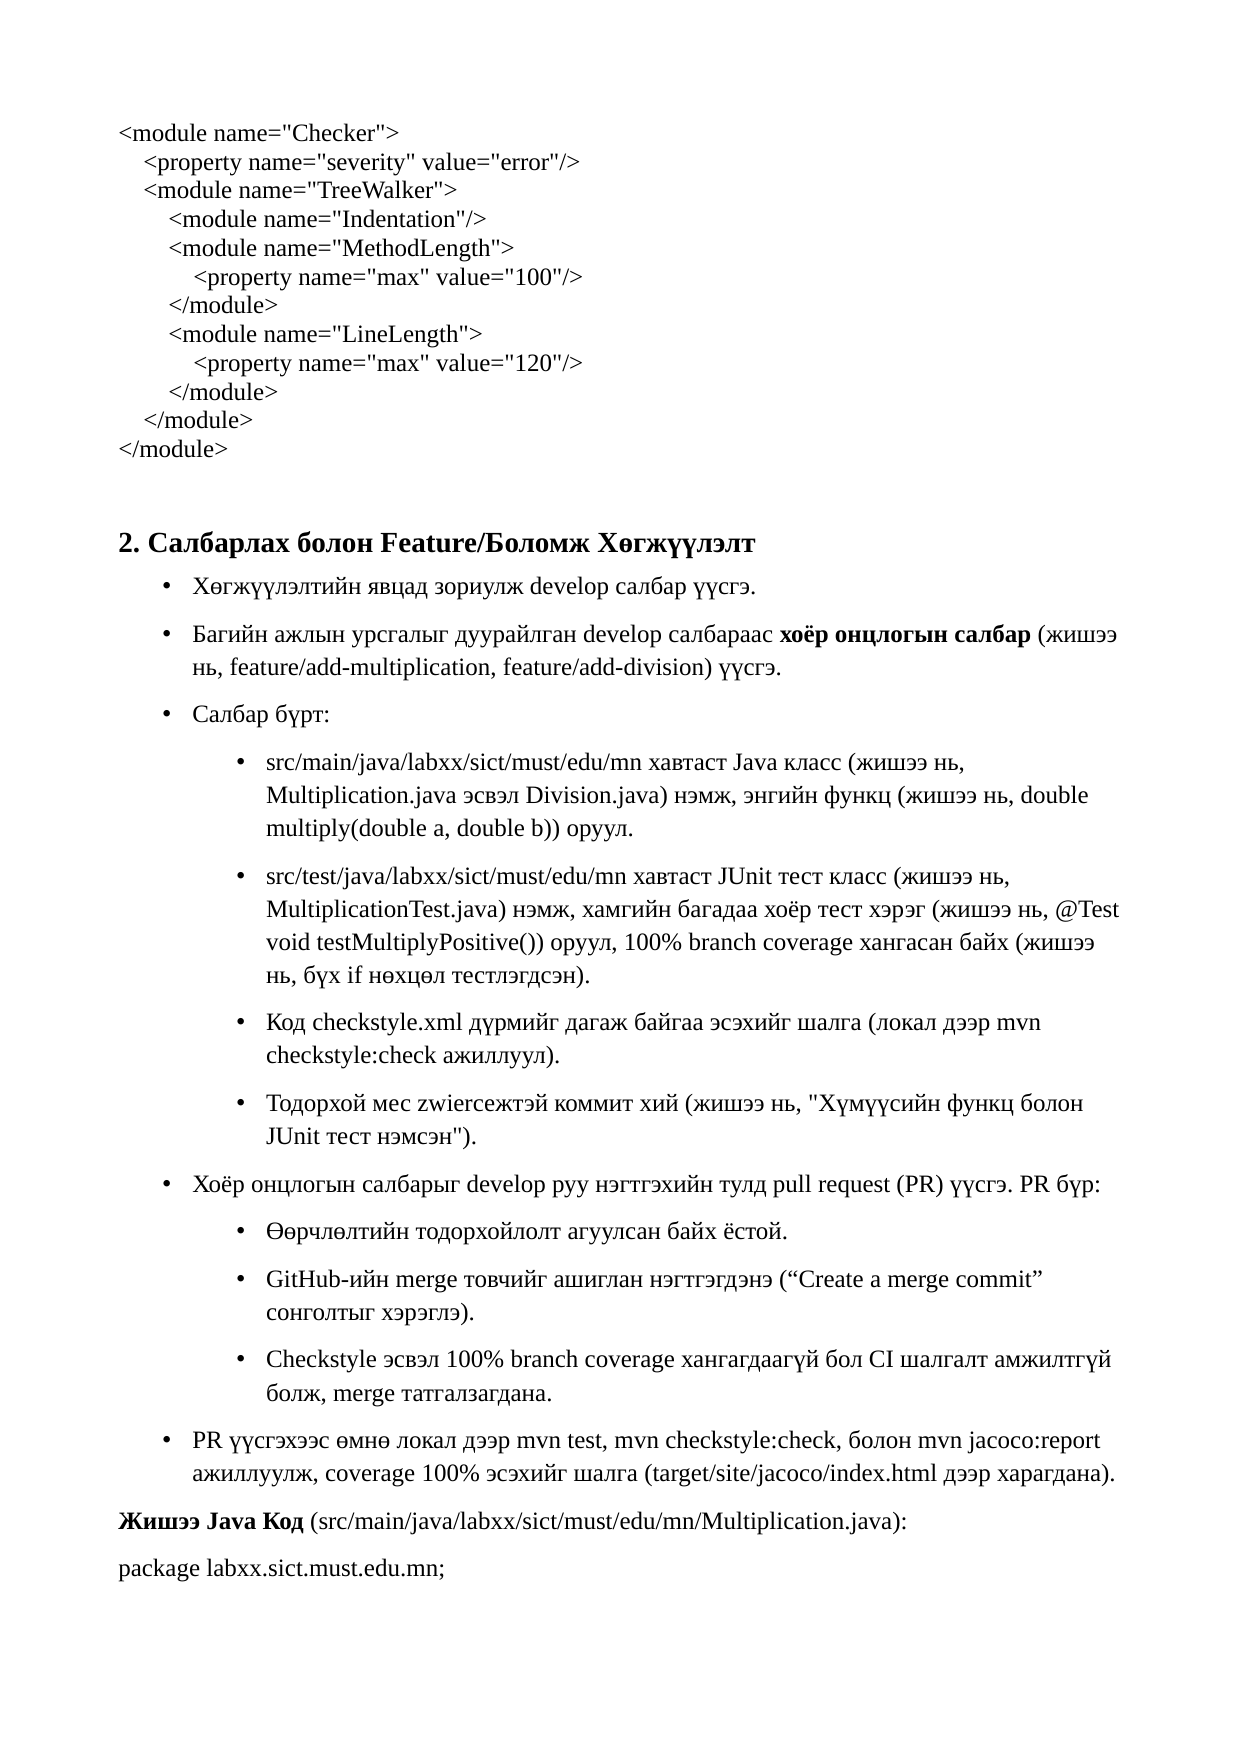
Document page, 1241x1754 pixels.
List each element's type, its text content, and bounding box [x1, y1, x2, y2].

text <module name="MethodLength"> [118, 233, 1122, 262]
text </module> [118, 291, 1122, 319]
list src/test/java/labxx/sict/must/edu/mn хавтаст JUnit тест класс (жишээ нь, MultiplicationTest.java) нэмж, хамгийн багадаа хоёр тест хэрэг (жишээ нь, @Test void testMultiplyPositive()) оруул, 100% branch coverage хангасан байх (жишээ нь, бүх if нөхцөл тестлэгдсэн). [236, 861, 1122, 989]
text Жишээ Java Код (src/main/java/labxx/sict/must/edu/mn/Multiplication.java): [118, 1506, 1122, 1534]
list Салбар бүрт: [162, 699, 1122, 728]
text <module name="Indentation"/> [118, 204, 1122, 233]
list Тодорхой мес zwierсежтэй коммит хий (жишээ нь, "Хүмүүсийн функц болон JUnit тест нэмсэн"). [236, 1088, 1122, 1150]
list Өөрчлөлтийн тодорхойлолт агуулсан байх ёстой. [236, 1216, 1122, 1245]
list Хоёр онцлогын салбарыг develop руу нэгтгэхийн тулд pull request (PR) үүсгэ. PR бүр: [162, 1169, 1122, 1197]
list GitHub-ийн merge товчийг ашиглан нэгтгэгдэнэ (“Create a merge commit” сонголтыг хэрэглэ). [236, 1264, 1122, 1326]
list src/main/java/labxx/sict/must/edu/mn хавтаст Java класс (жишээ нь, Multiplication.java эсвэл Division.java) нэмж, энгийн функц (жишээ нь, double multiply(double a, double b)) оруул. [236, 747, 1122, 842]
list Багийн ажлын урсгалыг дуурайлган develop салбараас хоёр онцлогын салбар (жишээ нь, feature/add-multiplication, feature/add-division) үүсгэ. [162, 619, 1122, 681]
text <module name="TreeWalker"> [118, 176, 1122, 204]
text <property name="max" value="100"/> [118, 262, 1122, 291]
text </module> [118, 406, 1122, 434]
subtitle 2. Салбарлах болон Feature/Боломж Хөгжүүлэлт [118, 525, 1122, 559]
text </module> [118, 434, 1122, 463]
list PR үүсгэхээс өмнө локал дээр mvn test, mvn checkstyle:check, болон mvn jacoco:report ажиллуулж, coverage 100% эсэхийг шалга (target/site/jacoco/index.html дээр харагдана). [162, 1425, 1122, 1487]
text <property name="max" value="120"/> [118, 348, 1122, 377]
text <module name="LineLength"> [118, 319, 1122, 348]
list Хөгжүүлэлтийн явцад зориулж develop салбар үүсгэ. [162, 571, 1122, 600]
text package labxx.sict.must.edu.mn; [118, 1553, 1122, 1582]
list Код checkstyle.xml дүрмийг дагаж байгаа эсэхийг шалга (локал дээр mvn checkstyle:check ажиллуул). [236, 1007, 1122, 1069]
text <module name="Checker"> [118, 118, 1122, 147]
text <property name="severity" value="error"/> [118, 147, 1122, 176]
text </module> [118, 377, 1122, 406]
list Checkstyle эсвэл 100% branch coverage хангагдаагүй бол CI шалгалт амжилтгүй болж, merge татгалзагдана. [236, 1344, 1122, 1406]
